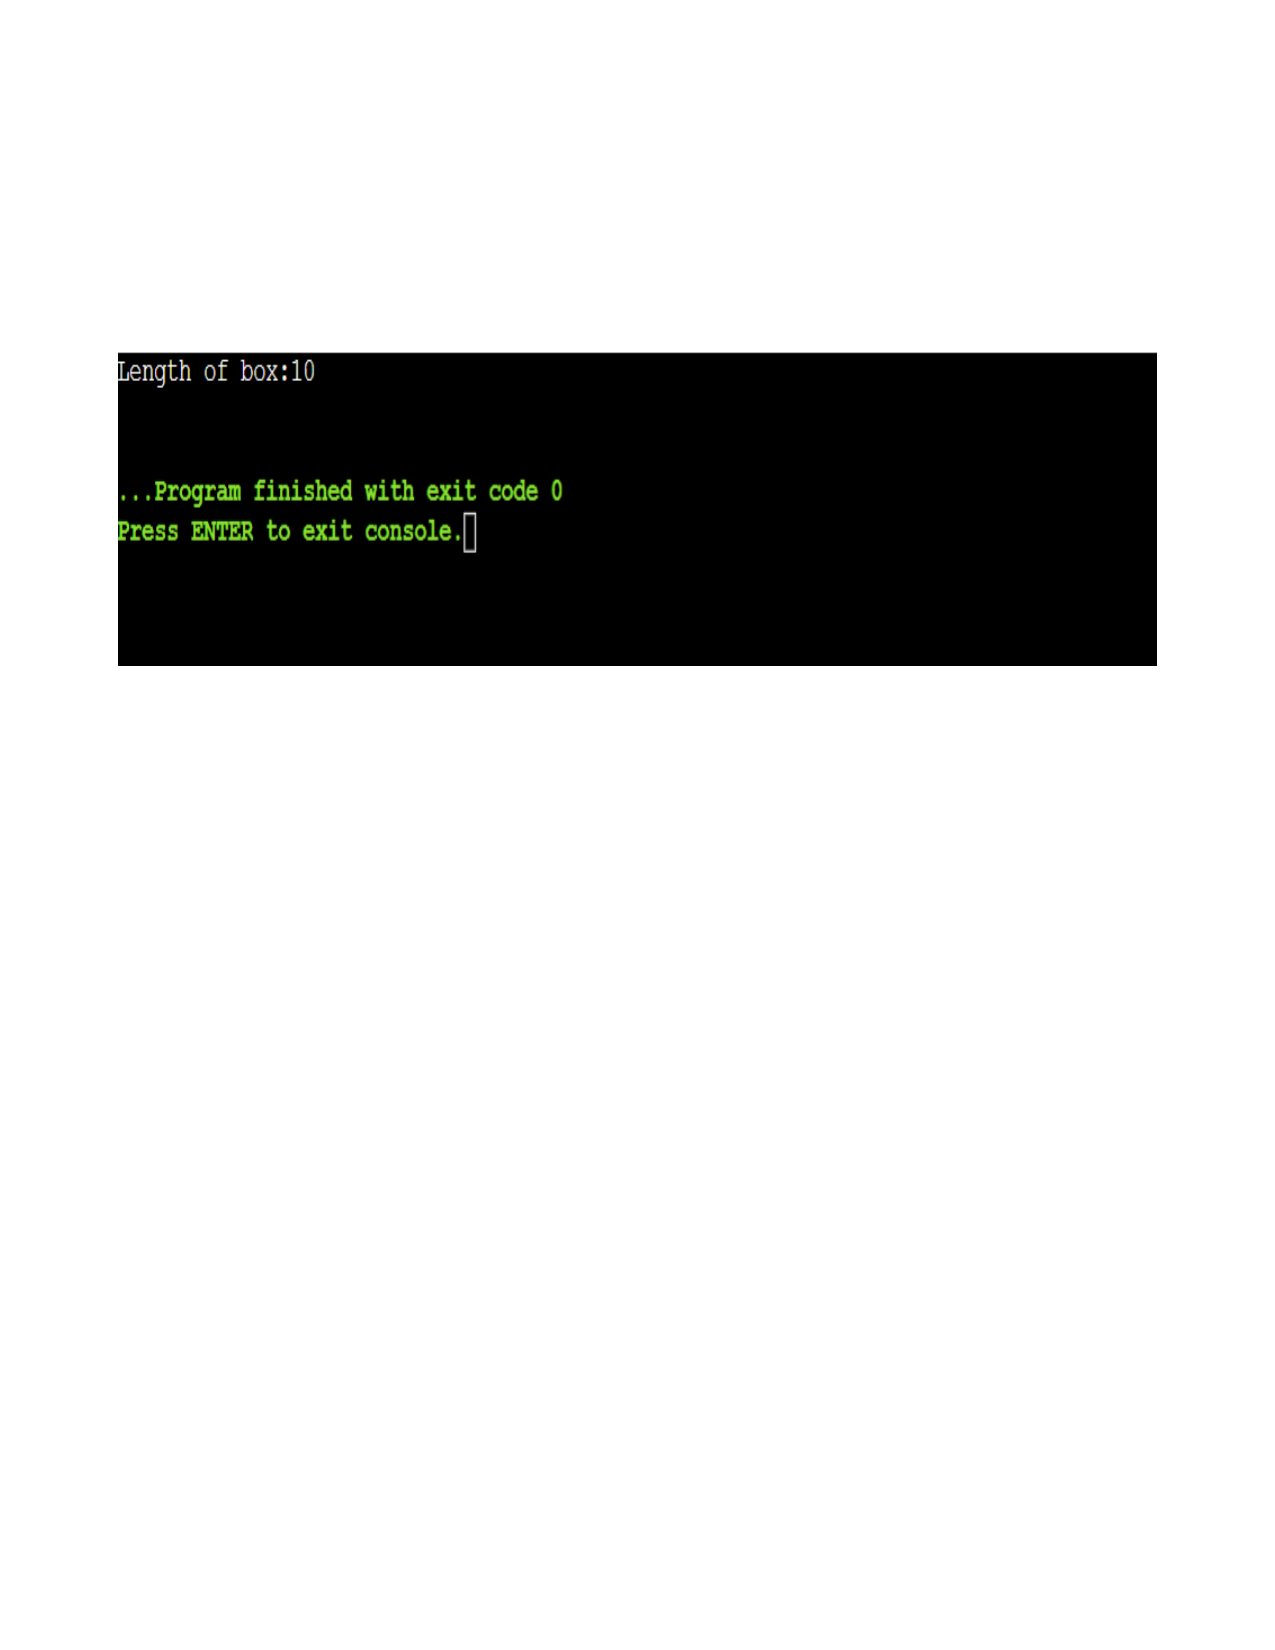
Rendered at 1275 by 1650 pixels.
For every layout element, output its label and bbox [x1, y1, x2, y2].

picture [118, 348, 1157, 666]
